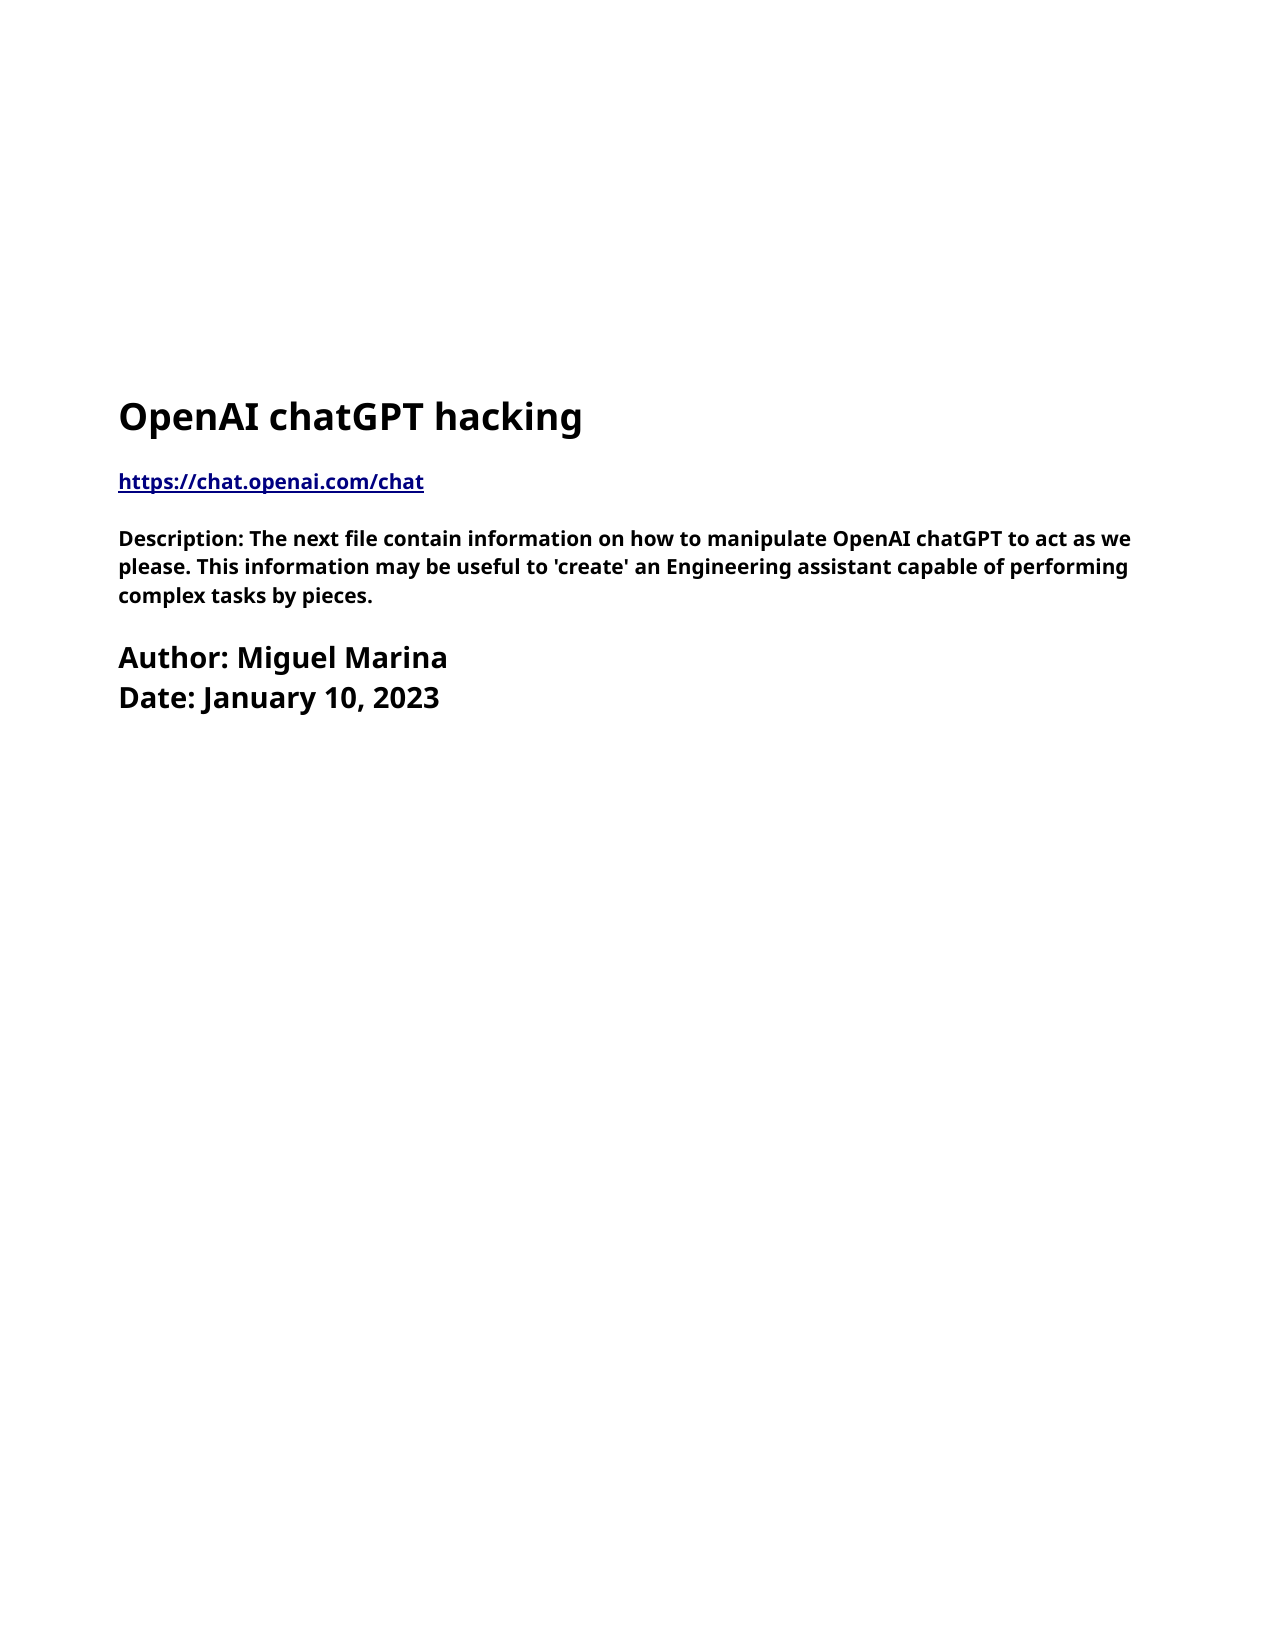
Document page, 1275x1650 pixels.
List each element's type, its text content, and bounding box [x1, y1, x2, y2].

text Description: The next file contain information on how to manipulate OpenAI chatGPT to act as we please. This information may be useful to 'create' an Engineering assistant capable of performing complex tasks by pieces. [118, 524, 1157, 609]
text Author: Miguel Marina [118, 638, 1157, 677]
text Date: January 10, 2023 [118, 677, 1157, 717]
text OpenAI chatGPT hacking [118, 391, 1157, 442]
text https://chat.openai.com/chat [118, 467, 1157, 496]
